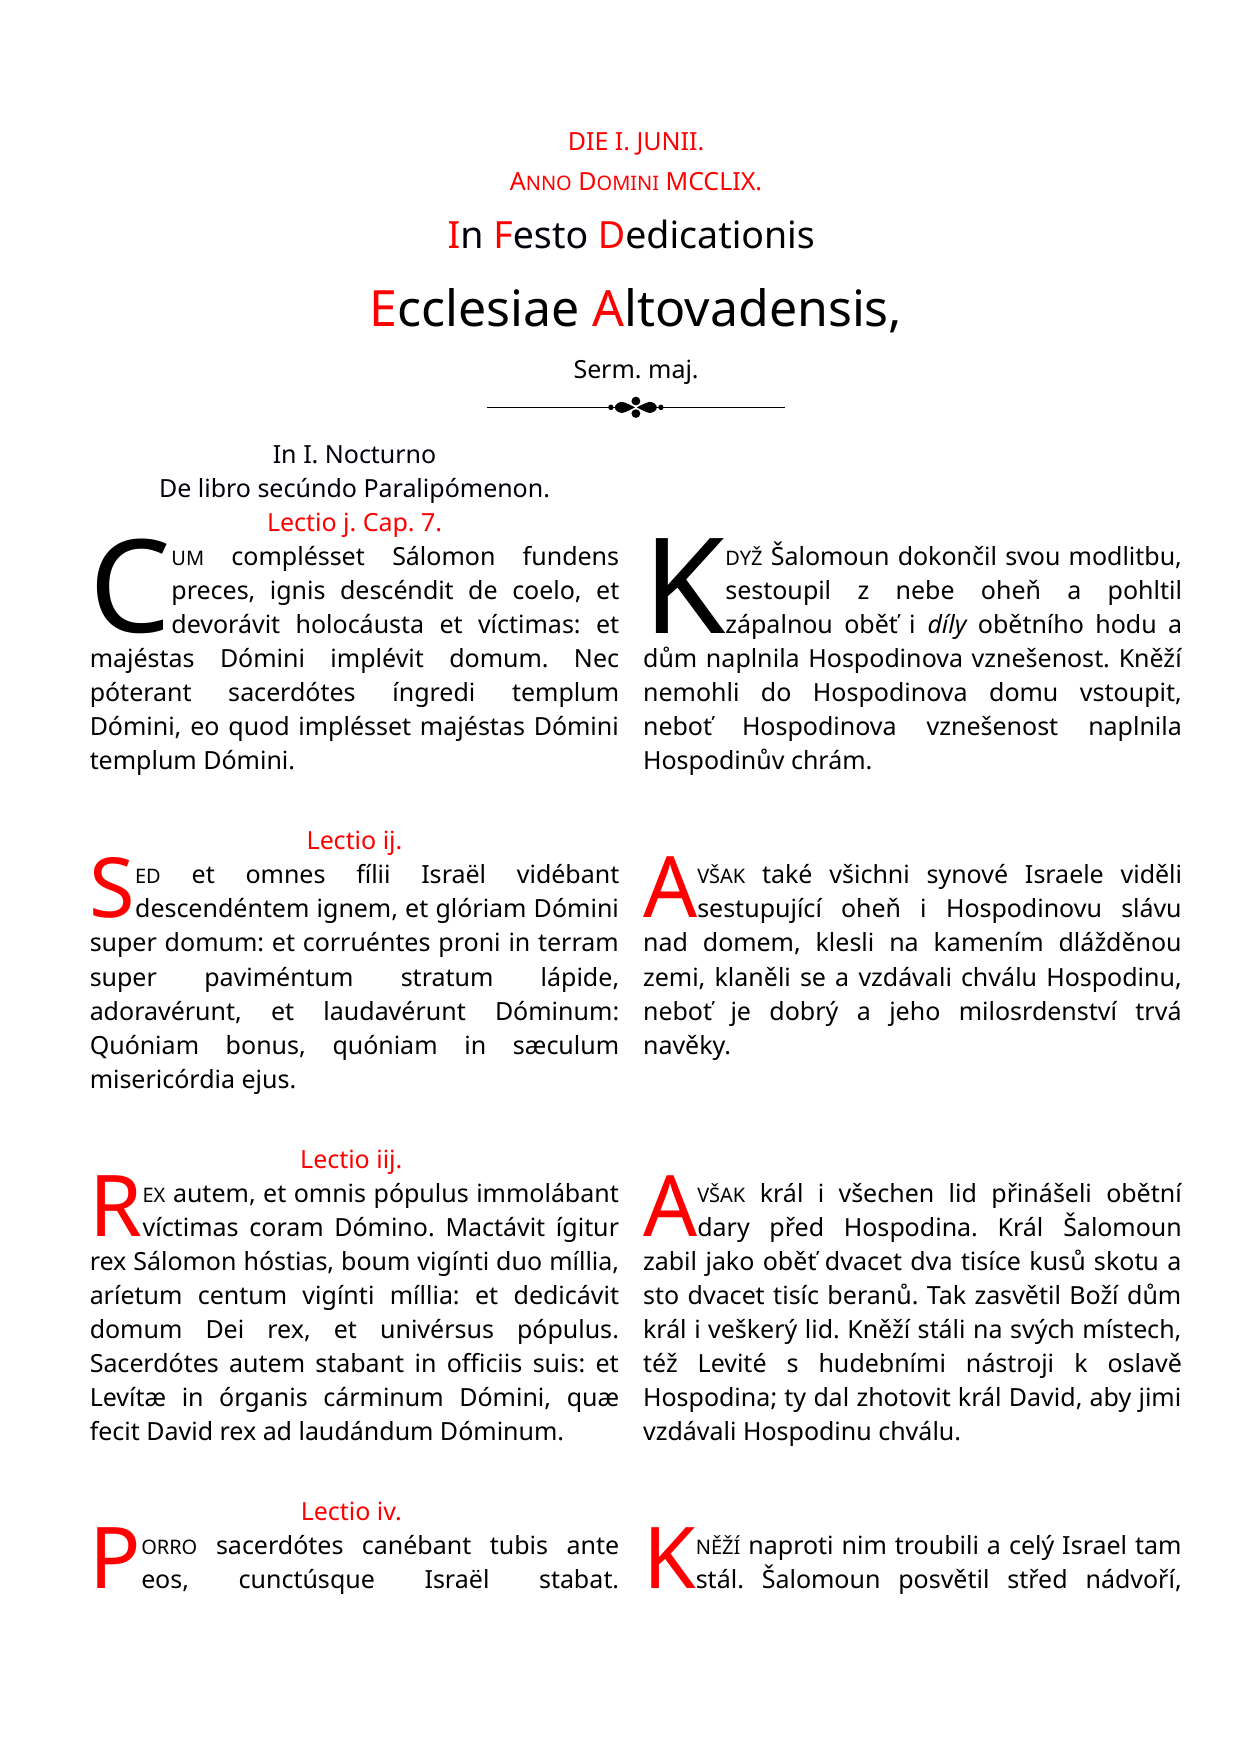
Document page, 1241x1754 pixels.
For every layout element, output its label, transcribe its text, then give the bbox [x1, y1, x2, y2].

table_header DIE I. JUNII. Anno Domini MCCLIX. In Festo Dedicationis Ecclesiae Altovadensis, Serm. maj. [78, 118, 1194, 430]
table_cell Lectio iv. Porro sacerdótes canébant tubis ante eos, cunctúsque Israël stabat. [78, 1488, 631, 1602]
table_cell Lectio iij. Rex autem, et omnis pópulus immolábant víctimas coram Dómino. Mactávit ígitur rex Sálomon hóstias, boum vigínti duo míllia, aríetum centum vigínti míllia: et dedicávit domum Dei rex, et univérsus pópulus. Sacerdótes autem stabant in officiis suis: et Levítæ in órganis cárminum Dómini, quæ fecit David rex ad laudándum Dóminum. [78, 1135, 631, 1488]
table_cell Lectio ij. Sed et omnes fílii Israël vidébant descendéntem ignem, et glóriam Dómini super domum: et corruéntes proni in terram super paviméntum stratum lápide, adoravérunt, et laudavérunt Dóminum: Quóniam bonus, quóniam in sæculum misericórdia ejus. [78, 817, 631, 1135]
table_cell Avšak také všichni synové Israele viděli sestupující oheň i Hospodinovu slávu nad domem, klesli na kamením dlážděnou zemi, klaněli se a vzdávali chválu Hospodinu, neboť je dobrý a jeho milosrdenství trvá navěky. [631, 817, 1194, 1135]
table_cell In I. Nocturno De libro secúndo Paralipómenon. Lectio j. Cap. 7. Cum complésset Sálomon fundens preces, ignis descéndit de coelo, et devorávit holocáusta et víctimas: et majéstas Dómini implévit domum. Nec póterant sacerdótes íngredi templum Dómini, eo quod implésset majéstas Dómini templum Dómini. [78, 430, 631, 817]
table_cell Když Šalomoun dokončil svou modlitbu, sestoupil z nebe oheň a pohltil zápalnou oběť i díly obětního hodu a dům naplnila Hospodinova vznešenost. Kněží nemohli do Hospodinova domu vstoupit, neboť Hospodinova vznešenost naplnila Hospodinův chrám. [631, 430, 1194, 817]
table_cell Avšak král i všechen lid přinášeli obětní dary před Hospodina. Král Šalomoun zabil jako oběť dvacet dva tisíce kusů skotu a sto dvacet tisíc beranů. Tak zasvětil Boží dům král i veškerý lid. Kněží stáli na svých místech, též Levité s hudebními nástroji k oslavě Hospodina; ty dal zhotovit král David, aby jimi vzdávali Hospodinu chválu. [631, 1135, 1194, 1488]
table_cell Kněží naproti nim troubili a celý Israel tam stál. Šalomoun posvětil střed nádvoří, [631, 1488, 1194, 1602]
